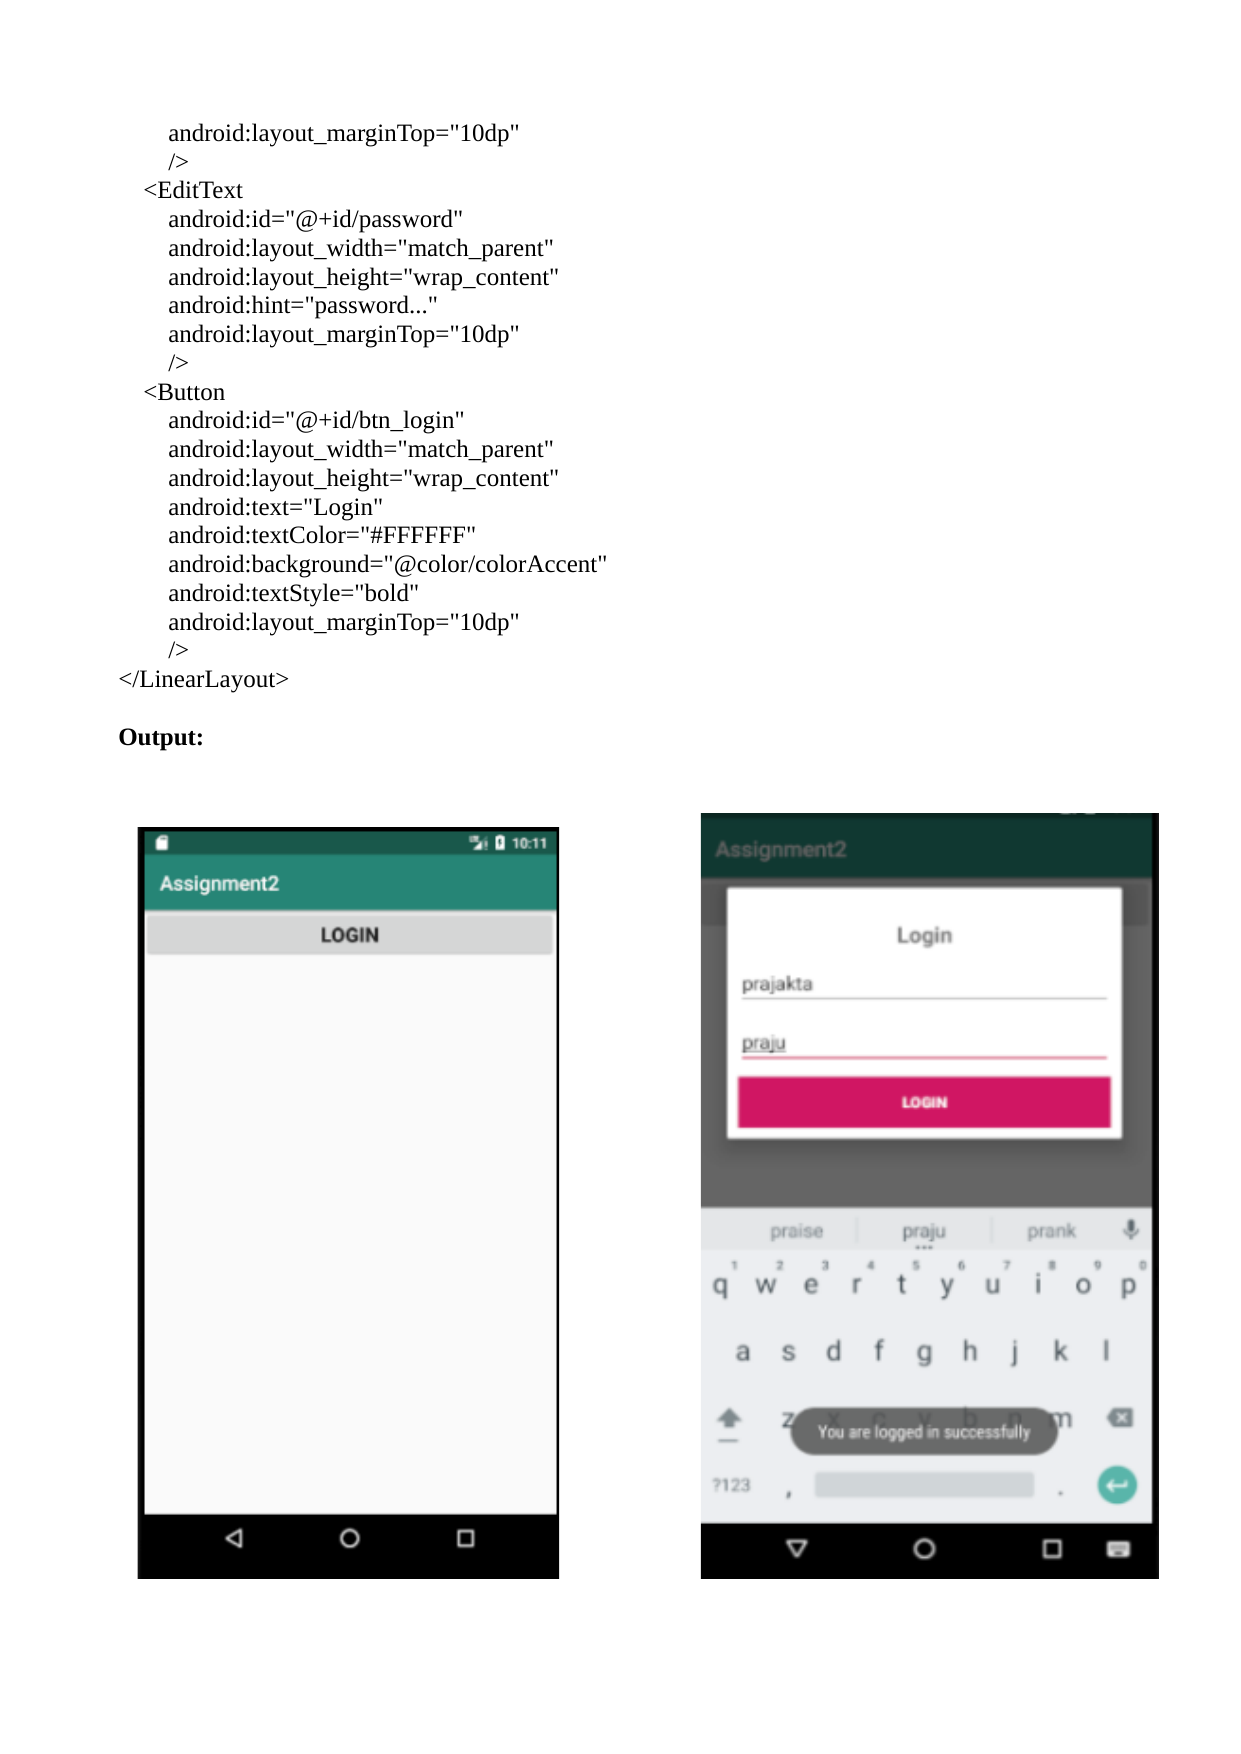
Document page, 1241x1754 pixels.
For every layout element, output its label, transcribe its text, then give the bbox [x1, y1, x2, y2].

picture [137, 827, 560, 1579]
text /> [118, 348, 1122, 377]
text android:layout_marginTop="10dp" [118, 607, 1122, 636]
text android:layout_width="match_parent" [118, 233, 1122, 262]
text Output: [118, 722, 1122, 751]
text android:layout_height="wrap_content" [118, 262, 1122, 291]
text android:hint="password..." [118, 291, 1122, 319]
text android:id="@+id/password" [118, 204, 1122, 233]
text </LinearLayout> [118, 664, 1122, 693]
text android:layout_marginTop="10dp" [118, 118, 1122, 147]
picture [700, 813, 1159, 1579]
text android:textColor="#FFFFFF" [118, 521, 1122, 549]
text /> [118, 147, 1122, 176]
text /> [118, 636, 1122, 664]
text android:id="@+id/btn_login" [118, 406, 1122, 434]
text <EditText [118, 176, 1122, 204]
text <Button [118, 377, 1122, 406]
text android:text="Login" [118, 492, 1122, 521]
text android:layout_marginTop="10dp" [118, 319, 1122, 348]
text android:layout_width="match_parent" [118, 434, 1122, 463]
text android:background="@color/colorAccent" [118, 549, 1122, 578]
text android:textStyle="bold" [118, 578, 1122, 607]
text android:layout_height="wrap_content" [118, 463, 1122, 492]
